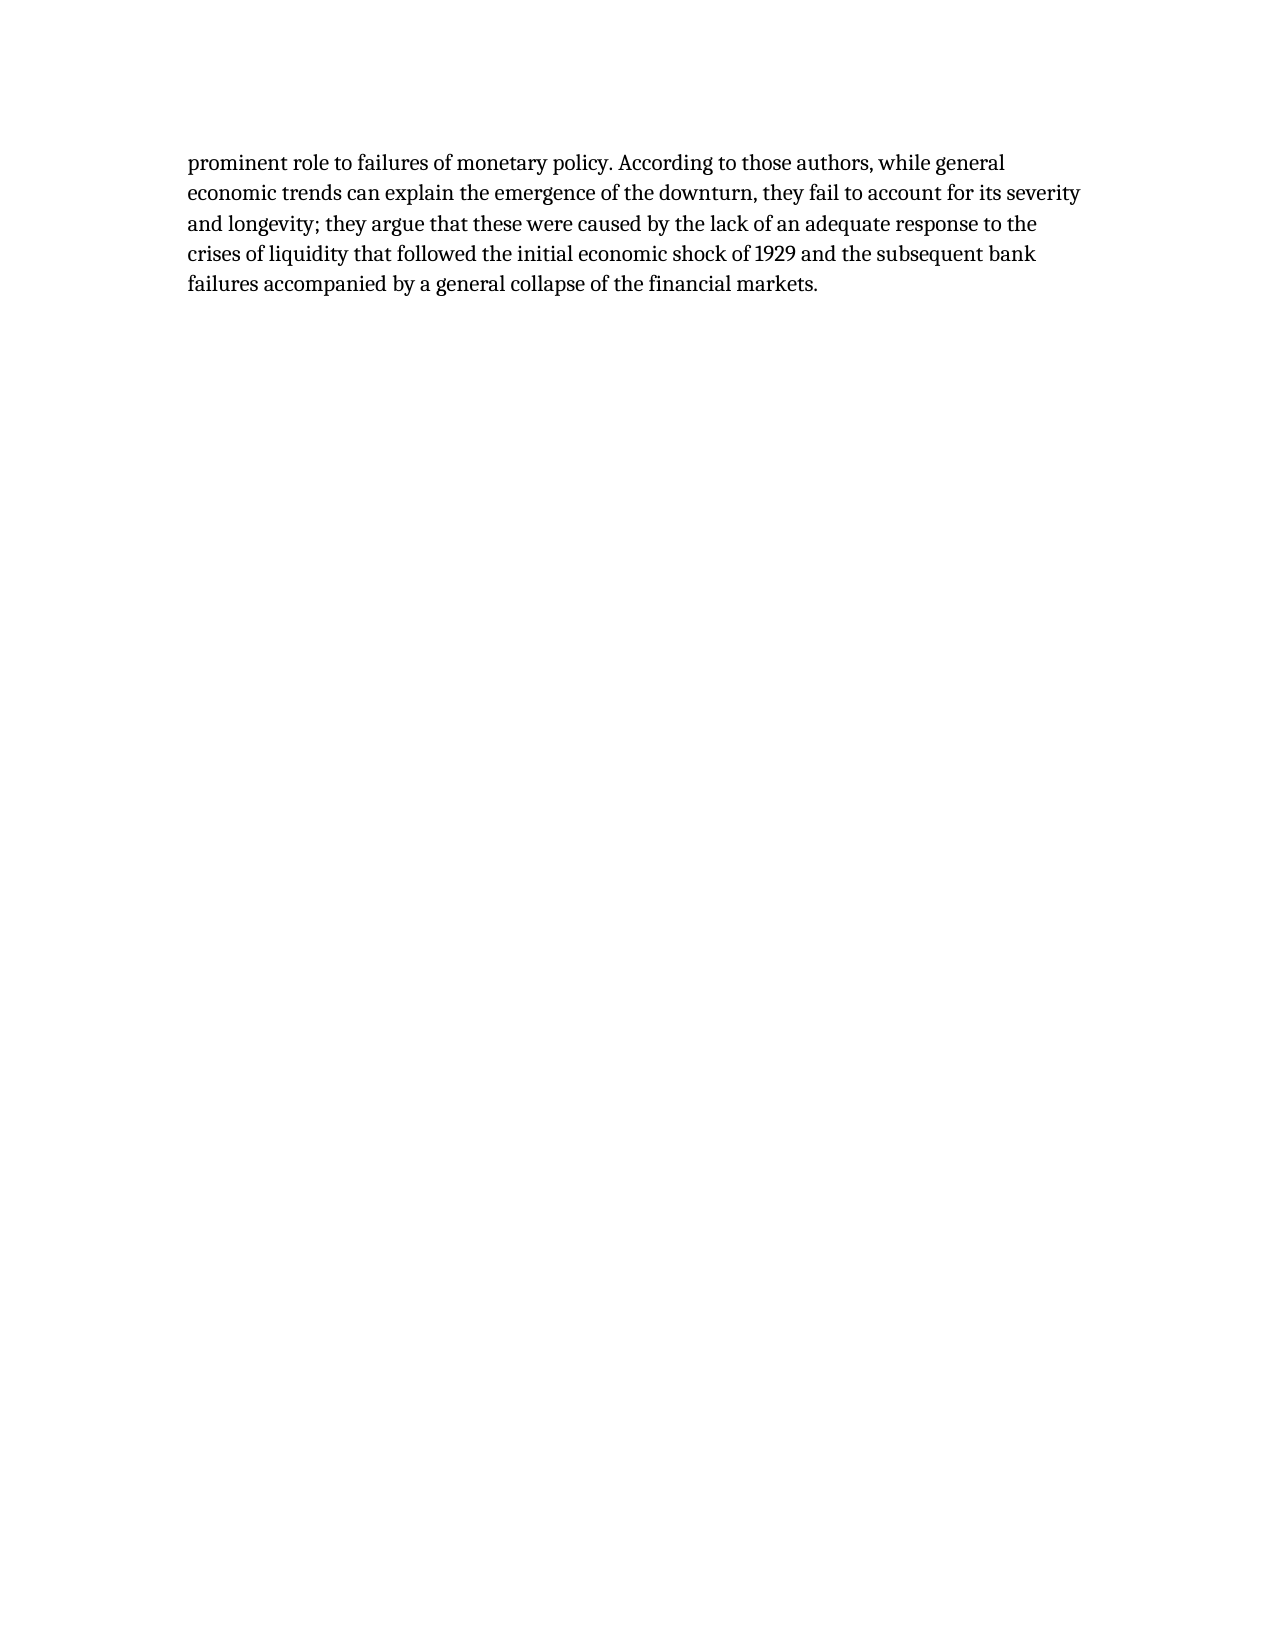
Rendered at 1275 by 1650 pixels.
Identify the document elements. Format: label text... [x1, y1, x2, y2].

text prominent role to failures of monetary policy. According to those authors, while general economic trends can explain the emergence of the downturn, they fail to account for its severity and longevity; they argue that these were caused by the lack of an adequate response to the crises of liquidity that followed the initial economic shock of 1929 and the subsequent bank failures accompanied by a general collapse of the financial markets. [187, 150, 1087, 297]
